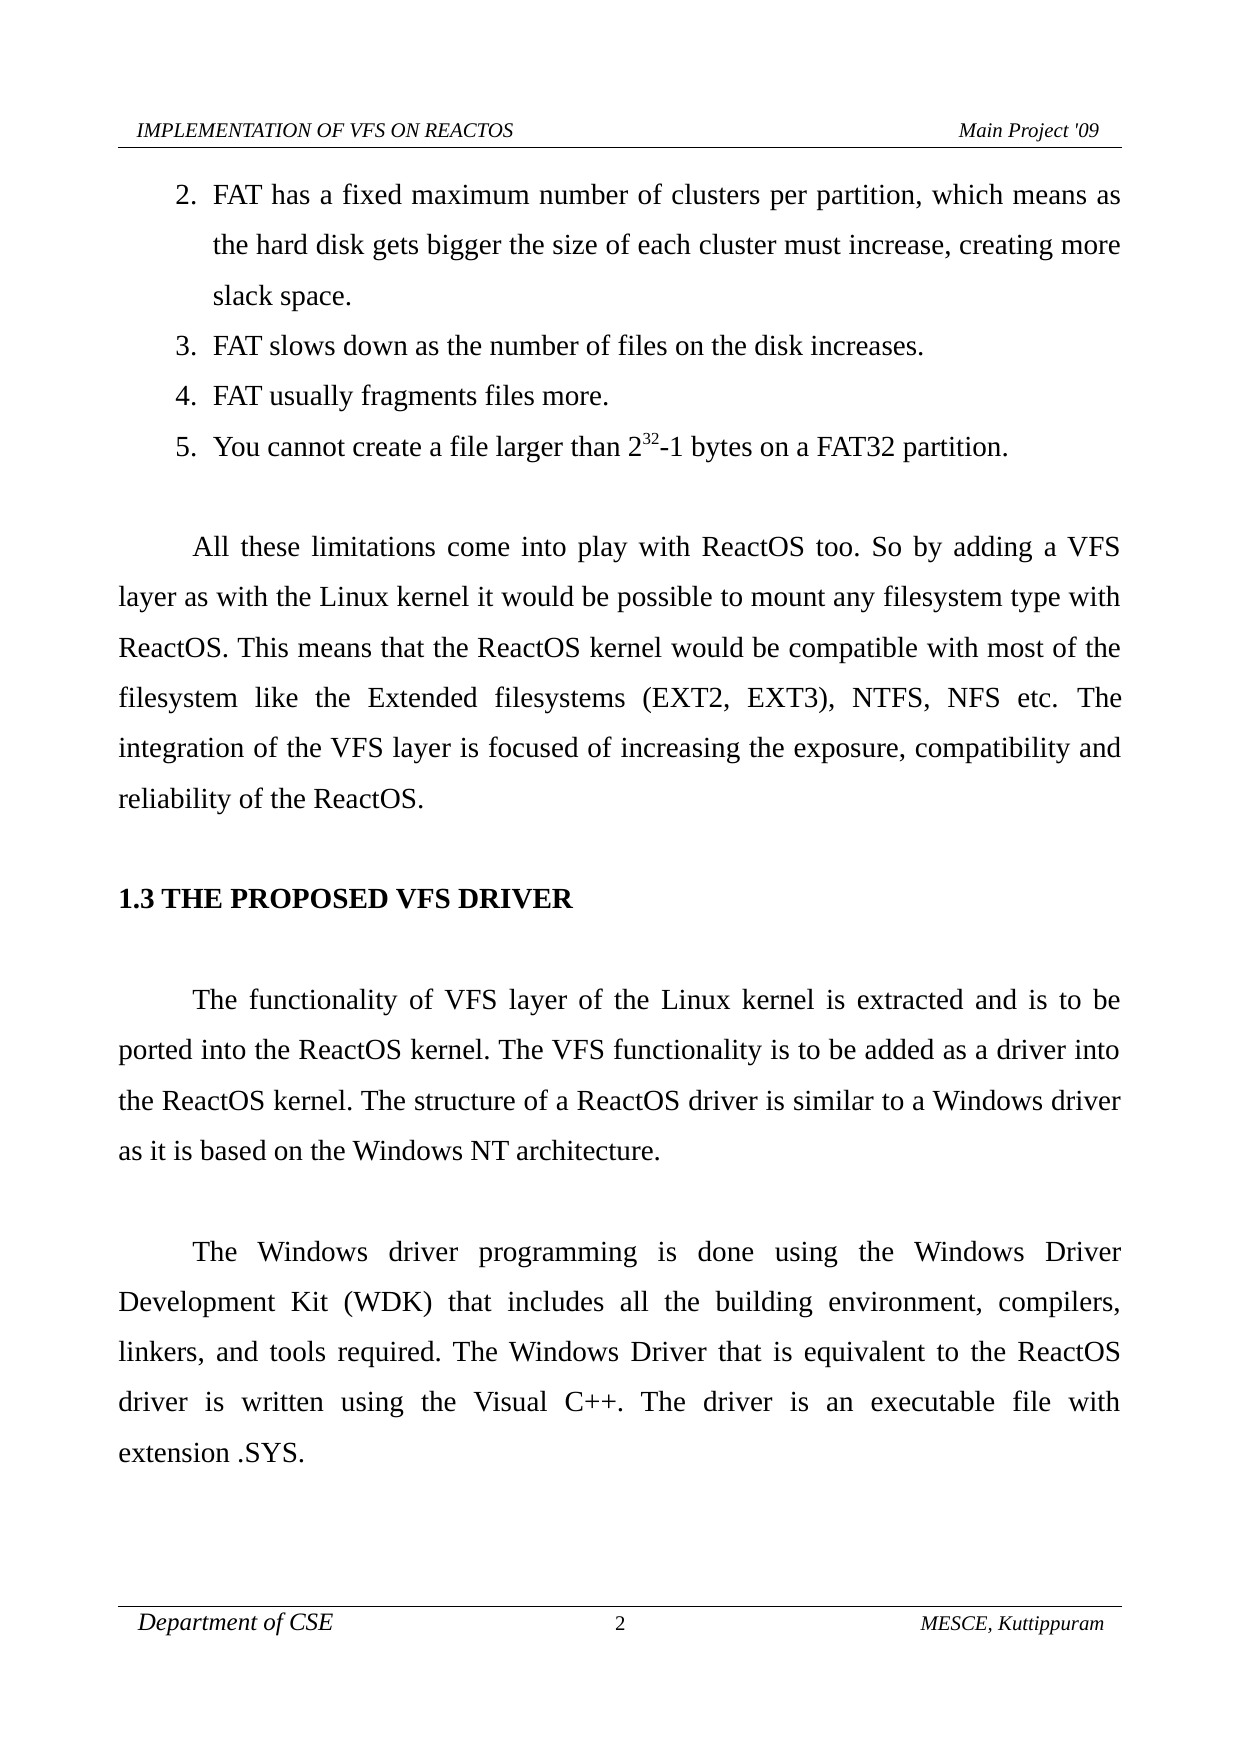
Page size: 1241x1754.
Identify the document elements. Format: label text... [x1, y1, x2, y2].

text 1.3 THE PROPOSED VFS DRIVER [118, 881, 1122, 915]
list FAT slows down as the number of files on the disk increases. [175, 328, 1122, 362]
text All these limitations come into play with ReactOS too. So by adding a VFS layer as with the Linux kernel it would be possible to mount any filesystem type with ReactOS. This means that the ReactOS kernel would be compatible with most of the filesystem like the Extended filesystems (EXT2, EXT3), NTFS, NFS etc. The integration of the VFS layer is focused of increasing the exposure, compatibility and reliability of the ReactOS. [118, 529, 1122, 814]
text The functionality of VFS layer of the Linux kernel is extracted and is to be ported into the ReactOS kernel. The VFS functionality is to be added as a driver into the ReactOS kernel. The structure of a ReactOS driver is similar to a Windows driver as it is based on the Windows NT architecture. [118, 982, 1122, 1167]
list FAT has a fixed maximum number of clusters per partition, which means as the hard disk gets bigger the size of each cluster must increase, creating more slack space. [175, 177, 1122, 311]
text The Windows driver programming is done using the Windows Driver Development Kit (WDK) that includes all the building environment, compilers, linkers, and tools required. The Windows Driver that is equivalent to the ReactOS driver is written using the Visual C++. The driver is an executable file with extension .SYS. [118, 1234, 1122, 1468]
list FAT usually fragments files more. [175, 378, 1122, 412]
list You cannot create a file larger than 232-1 bytes on a FAT32 partition. [175, 429, 1122, 462]
